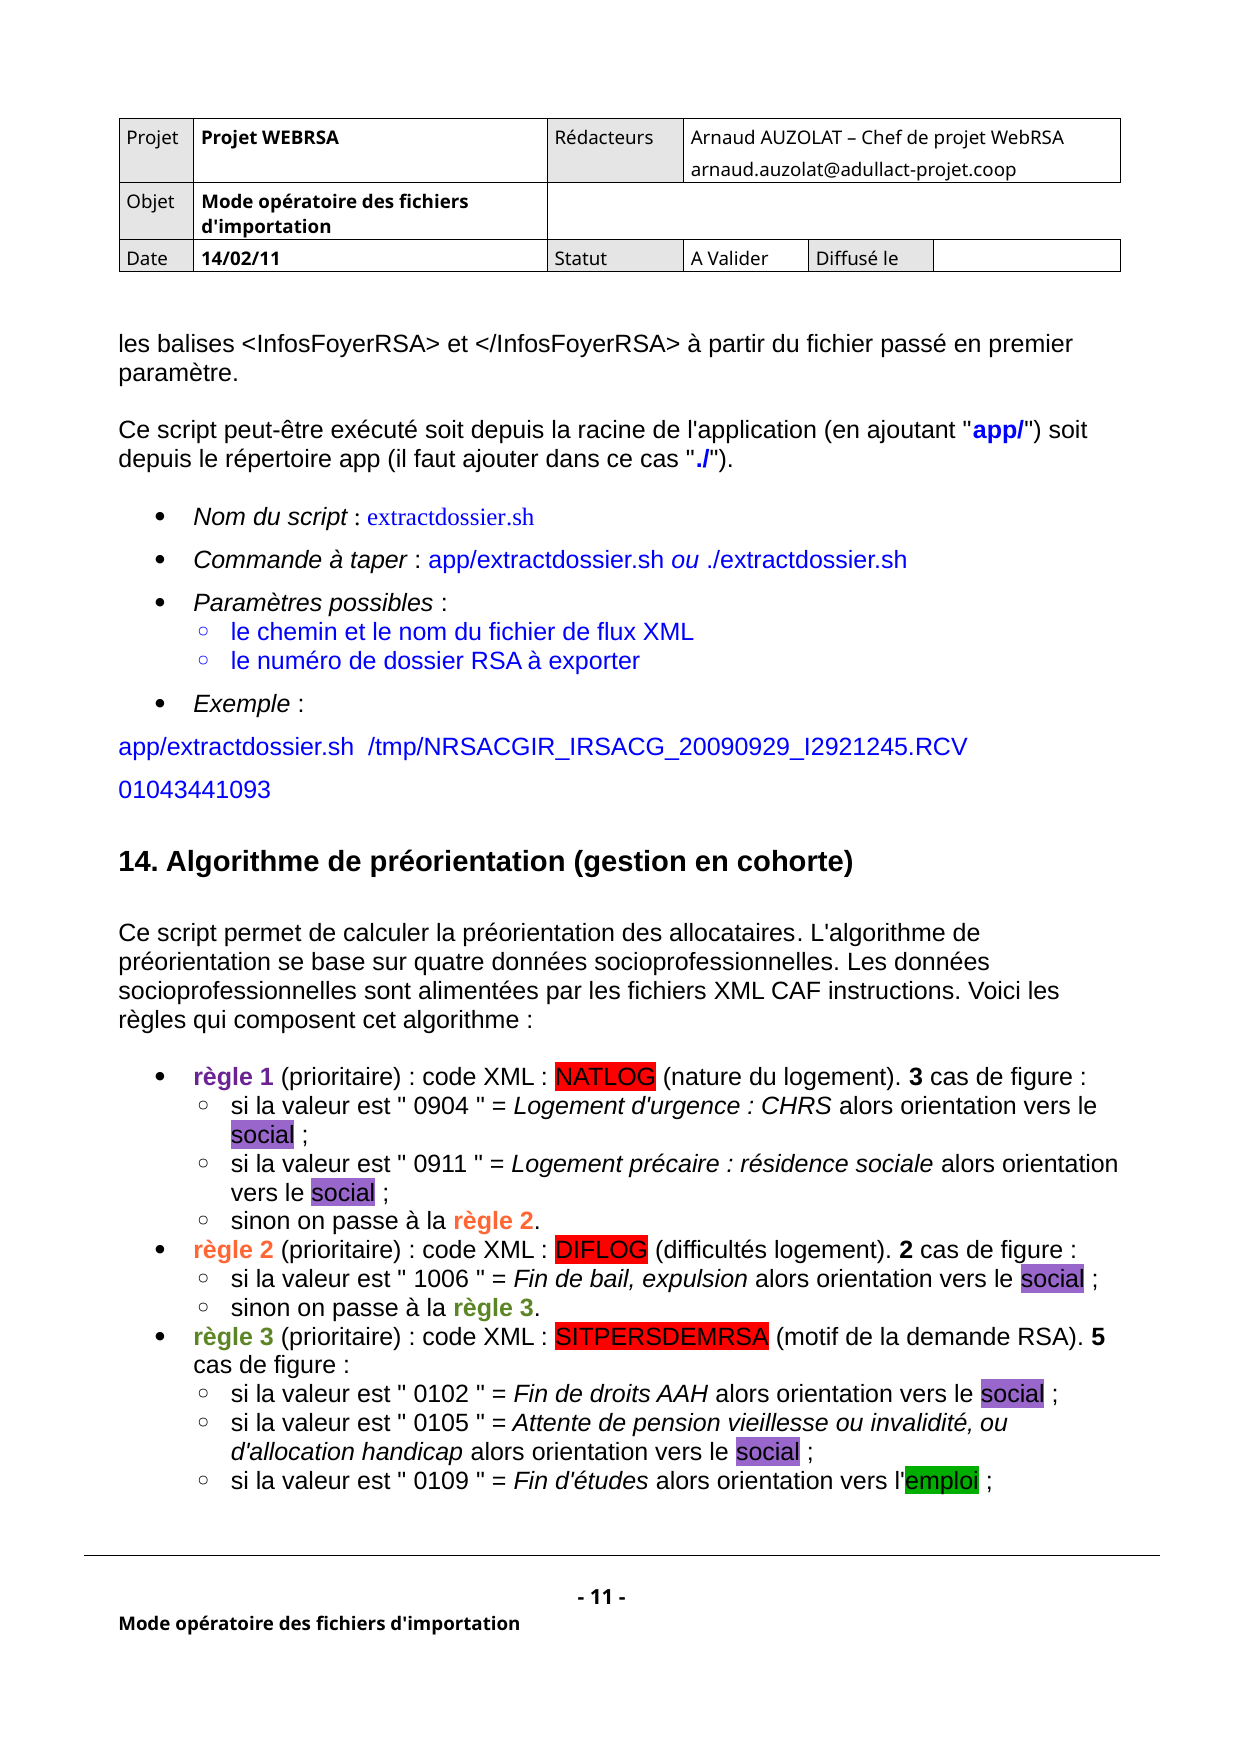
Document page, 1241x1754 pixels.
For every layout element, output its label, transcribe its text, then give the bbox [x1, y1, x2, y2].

list Nom du script : extractdossier.sh [156, 502, 1122, 531]
list si la valeur est " 1006 " = Fin de bail, expulsion alors orientation vers le social ; [193, 1264, 1122, 1293]
list règle 1 (prioritaire) : code XML : NATLOG (nature du logement). 3 cas de figure : [156, 1062, 1122, 1091]
text app/extractdossier.sh /tmp/NRSACGIR_IRSACG_20090929_I2921245.RCV 01043441093 [118, 732, 1122, 804]
list règle 3 (prioritaire) : code XML : SITPERSDEMRSA (motif de la demande RSA). 5 cas de figure : [156, 1322, 1122, 1379]
list Commande à taper : app/extractdossier.sh ou ./extractdossier.sh [156, 545, 1122, 574]
list règle 2 (prioritaire) : code XML : DIFLOG (difficultés logement). 2 cas de figure : [156, 1235, 1122, 1264]
text Ce script permet de calculer la préorientation des allocataires. L'algorithme de préorientation se base sur quatre données socioprofessionnelles. Les données socioprofessionnelles sont alimentées par les fichiers XML CAF instructions. Voici les règles qui composent cet algorithme : [118, 918, 1122, 1033]
list si la valeur est " 0105 " = Attente de pension vieillesse ou invalidité‚ ou d'allocation handicap alors orientation vers le social ; [193, 1408, 1122, 1466]
list Exemple : [156, 689, 1122, 718]
list le numéro de dossier RSA à exporter [193, 646, 1122, 675]
text Ce script peut-être exécuté soit depuis la racine de l'application (en ajoutant "app/") soit depuis le répertoire app (il faut ajouter dans ce cas "./"). [118, 416, 1122, 473]
list sinon on passe à la règle 2. [193, 1206, 1122, 1235]
list si la valeur est " 0904 " = Logement d'urgence : CHRS alors orientation vers le social ; [193, 1091, 1122, 1149]
list si la valeur est " 0109 " = Fin d'études alors orientation vers l'emploi ; [193, 1466, 1122, 1494]
text les balises <InfosFoyerRSA> et </InfosFoyerRSA> à partir du fichier passé en premier paramètre. [118, 329, 1122, 387]
list Paramètres possibles : [156, 588, 1122, 617]
list le chemin et le nom du fichier de flux XML [193, 617, 1122, 646]
list si la valeur est " 0911 " = Logement précaire : résidence sociale alors orientation vers le social ; [193, 1149, 1122, 1206]
list si la valeur est " 0102 " = Fin de droits AAH alors orientation vers le social ; [193, 1379, 1122, 1408]
list sinon on passe à la règle 3. [193, 1293, 1122, 1322]
subtitle 14. Algorithme de préorientation (gestion en cohorte) [118, 844, 1122, 877]
